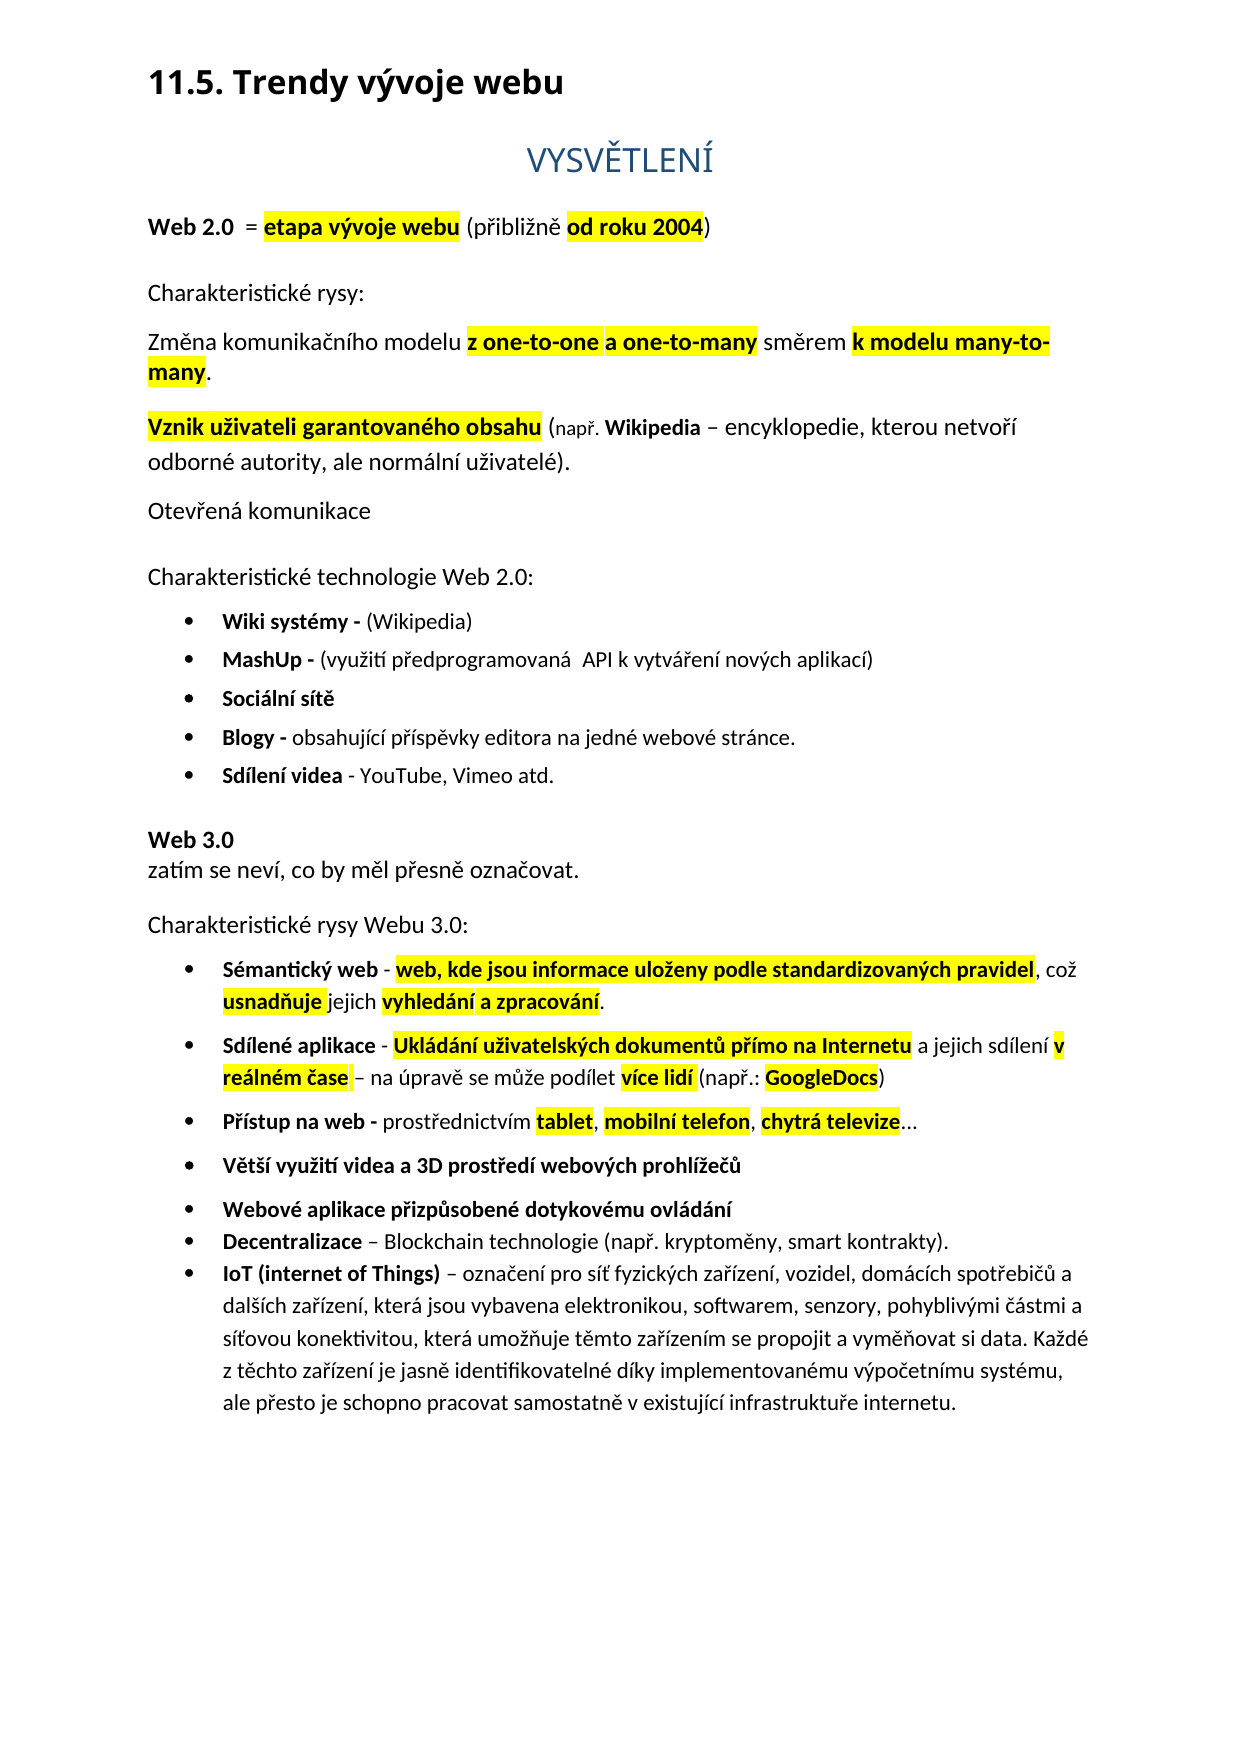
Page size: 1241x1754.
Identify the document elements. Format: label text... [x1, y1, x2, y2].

list Decentralizace – Blockchain technologie (např. kryptoměny, smart kontrakty). [185, 1227, 1093, 1255]
list Sémantický web - web, kde jsou informace uloženy podle standardizovaných pravidel, což usnadňuje jejich vyhledání a zpracování. [185, 955, 1093, 1015]
list Wiki systémy - (Wikipedia)​ [185, 607, 1093, 635]
subtitle 11.5. Trendy vývoje webu [148, 59, 1093, 104]
text Charakteristické technologie Web 2.0:​ [148, 561, 1093, 591]
text Web 2.0 = etapa vývoje webu (přibližně od roku 2004) [148, 211, 1093, 242]
list Blogy - obsahující příspěvky editora na jedné webové stránce. [185, 723, 1093, 751]
list Webové aplikace přizpůsobené dotykovému ovládání​ [185, 1195, 1093, 1223]
list Sdílení videa - YouTube, Vimeo atd.​ [185, 761, 1093, 789]
subtitle vysvětlení [148, 137, 1093, 183]
text Změna komunikačního modelu z one-to-one a one-to-many směrem k modelu many-to-many.​ [148, 326, 1093, 387]
text Otevřená komunikace [148, 495, 1093, 526]
text Charakteristické rysy Webu 3.0:​ [148, 909, 1093, 940]
list Sociální sítě [185, 684, 1093, 712]
list IoT (internet of Things) – označení pro síť fyzických zařízení, vozidel, domácích spotřebičů a dalších zařízení, která jsou vybavena elektronikou, softwarem, senzory, pohyblivými částmi a síťovou konektivitou, která umožňuje těmto zařízením se propojit a vyměňovat si data. Každé z těchto zařízení je jasně identifikovatelné díky implementovanému výpočetnímu systému, ale přesto je schopno pracovat samostatně v existující infrastruktuře internetu. [185, 1259, 1093, 1416]
list Větší využití videa a 3D prostředí webových prohlížečů [185, 1151, 1093, 1179]
list MashUp - (využití předprogramovaná API k vytváření nových aplikací)​ [185, 645, 1093, 673]
text zatím se neví, co by měl přesně označovat. [148, 855, 1093, 885]
text Web 3.0​ [148, 824, 1093, 855]
list Přístup na web - prostřednictvím tablet, mobilní telefon, chytrá televize...​ [185, 1107, 1093, 1135]
list Sdílené aplikace - Ukládání uživatelských dokumentů přímo na Internetu a jejich sdílení v reálném čase – na úpravě se může podílet více lidí (např.: GoogleDocs) [185, 1031, 1093, 1091]
text Vznik uživateli garantovaného obsahu (např. Wikipedia – encyklopedie, kterou netvoří odborné autority, ale normální uživatelé).​ [148, 411, 1093, 476]
text Charakteristické rysy: [148, 277, 1093, 308]
